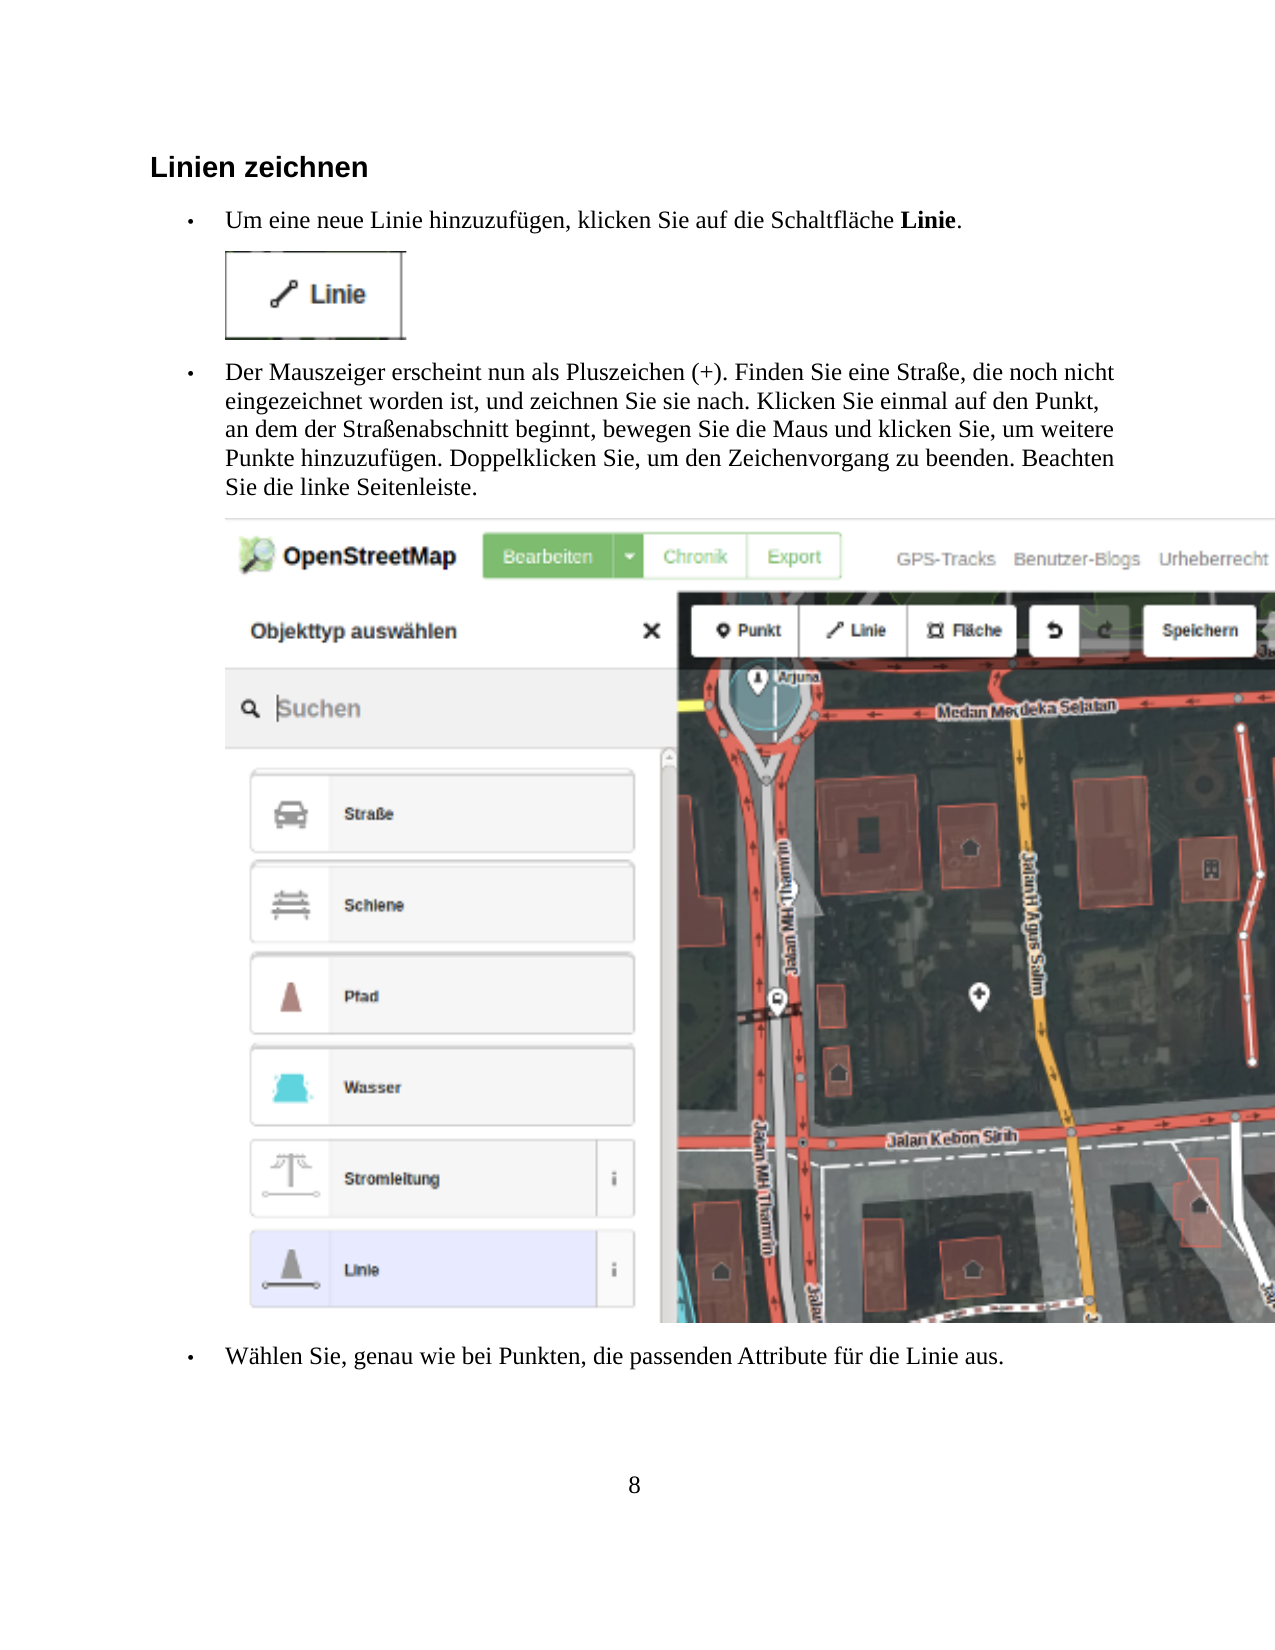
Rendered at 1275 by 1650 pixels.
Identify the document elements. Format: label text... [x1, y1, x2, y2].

list Der Mauszeiger erscheint nun als Pluszeichen (+). Finden Sie eine Straße, die noch nicht eingezeichnet worden ist, und zeichnen Sie sie nach. Klicken Sie einmal auf den Punkt, an dem der Straßenabschnitt beginnt, bewegen Sie die Maus und klicken Sie, um weitere Punkte hinzuzufügen. Doppelklicken Sie, um den Zeichenvorgang zu beenden. Beachten Sie die linke Seitenleiste. [187, 357, 1125, 501]
subtitle Linien zeichnen [150, 150, 1125, 183]
list Wählen Sie, genau wie bei Punkten, die passenden Attribute für die Linie aus. [187, 1341, 1125, 1369]
picture [225, 251, 407, 340]
picture [225, 518, 1275, 1323]
list Um eine neue Linie hinzuzufügen, klicken Sie auf die Schaltfläche Linie. [187, 205, 1125, 234]
